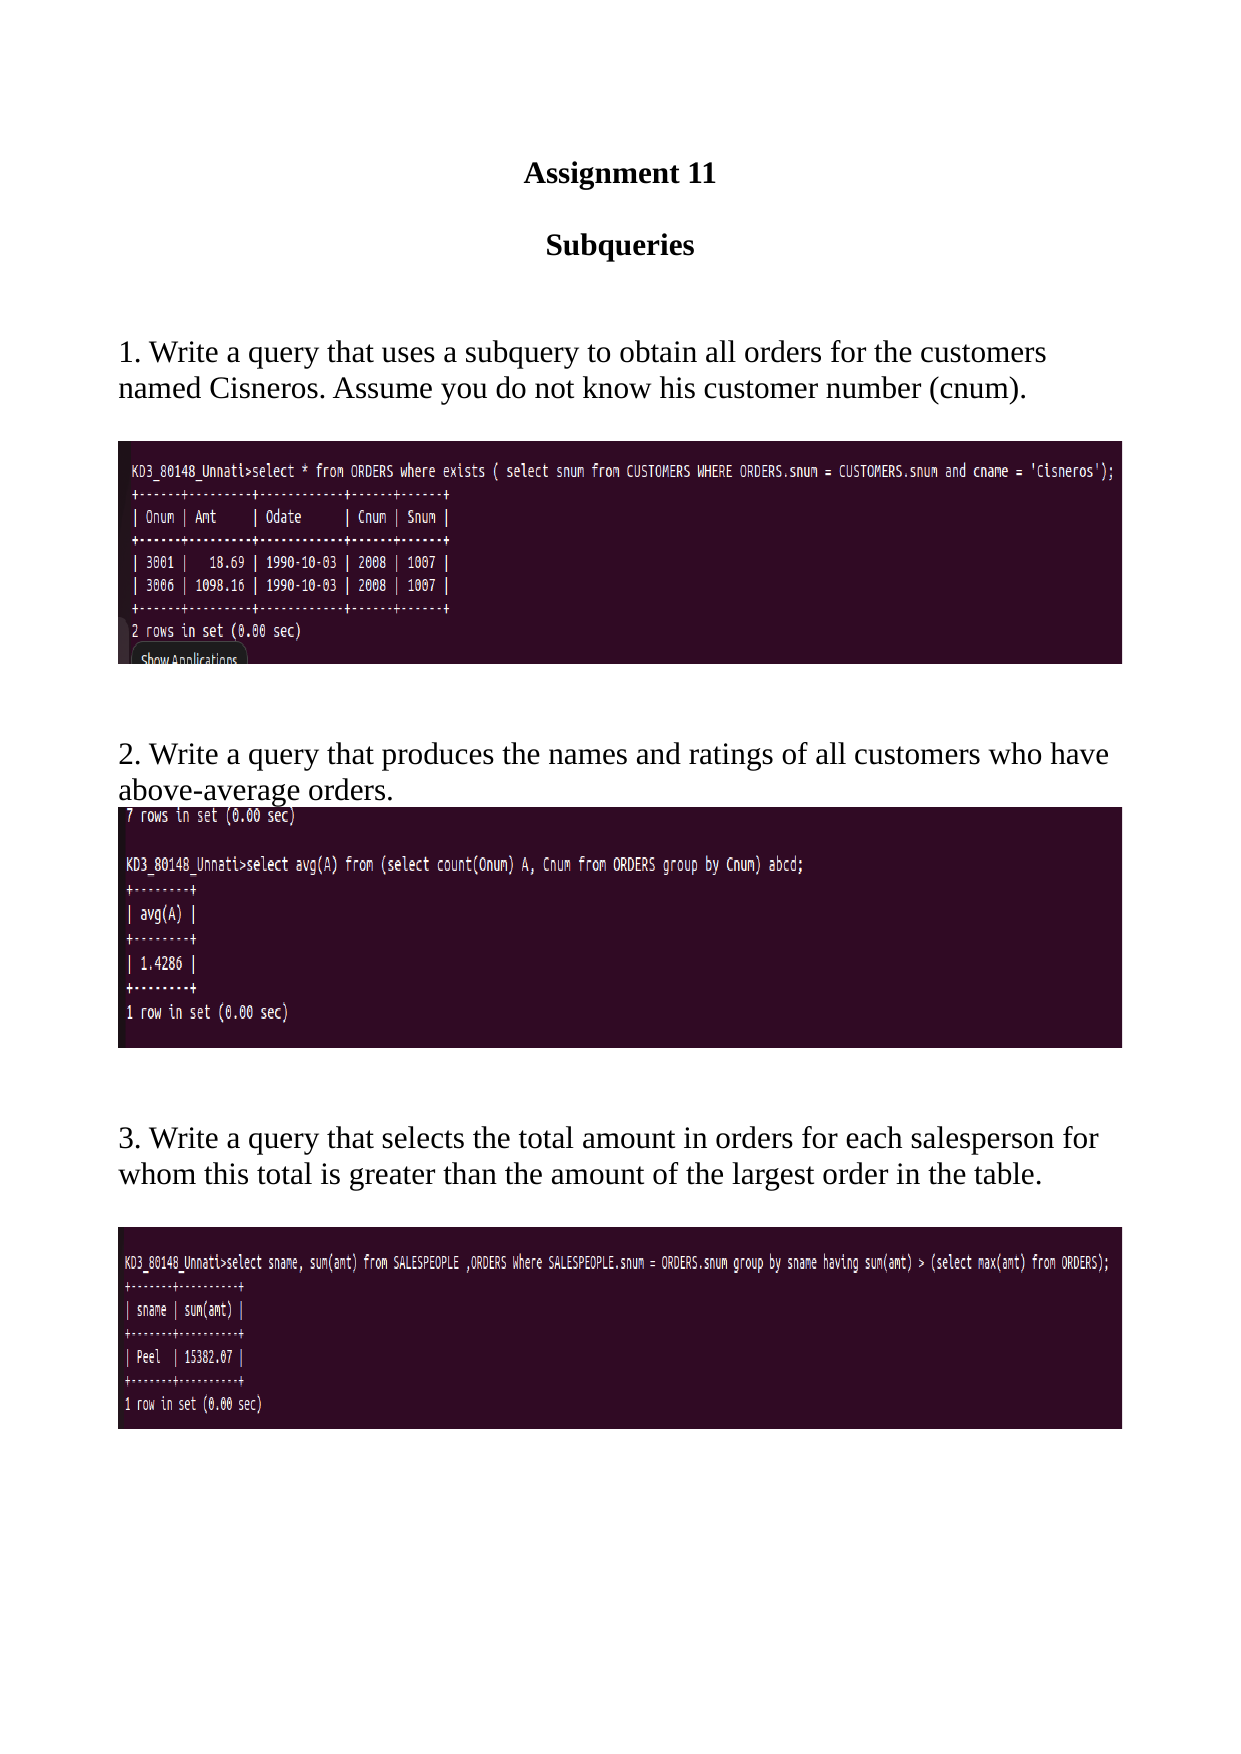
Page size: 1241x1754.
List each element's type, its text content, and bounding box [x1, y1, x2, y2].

text Subqueries [118, 226, 1122, 262]
picture [118, 807, 1123, 1048]
picture [118, 1227, 1123, 1429]
text Assignment 11 [118, 154, 1122, 190]
picture [118, 441, 1123, 664]
text 3. Write a query that selects the total amount in orders for each salesperson for whom this total is greater than the amount of the largest order in the table. [118, 1119, 1122, 1191]
text 2. Write a query that produces the names and ratings of all customers who have above-average orders. [118, 735, 1122, 807]
text 1. Write a query that uses a subquery to obtain all orders for the customers named Cisneros. Assume you do not know his customer number (cnum). [118, 334, 1122, 406]
